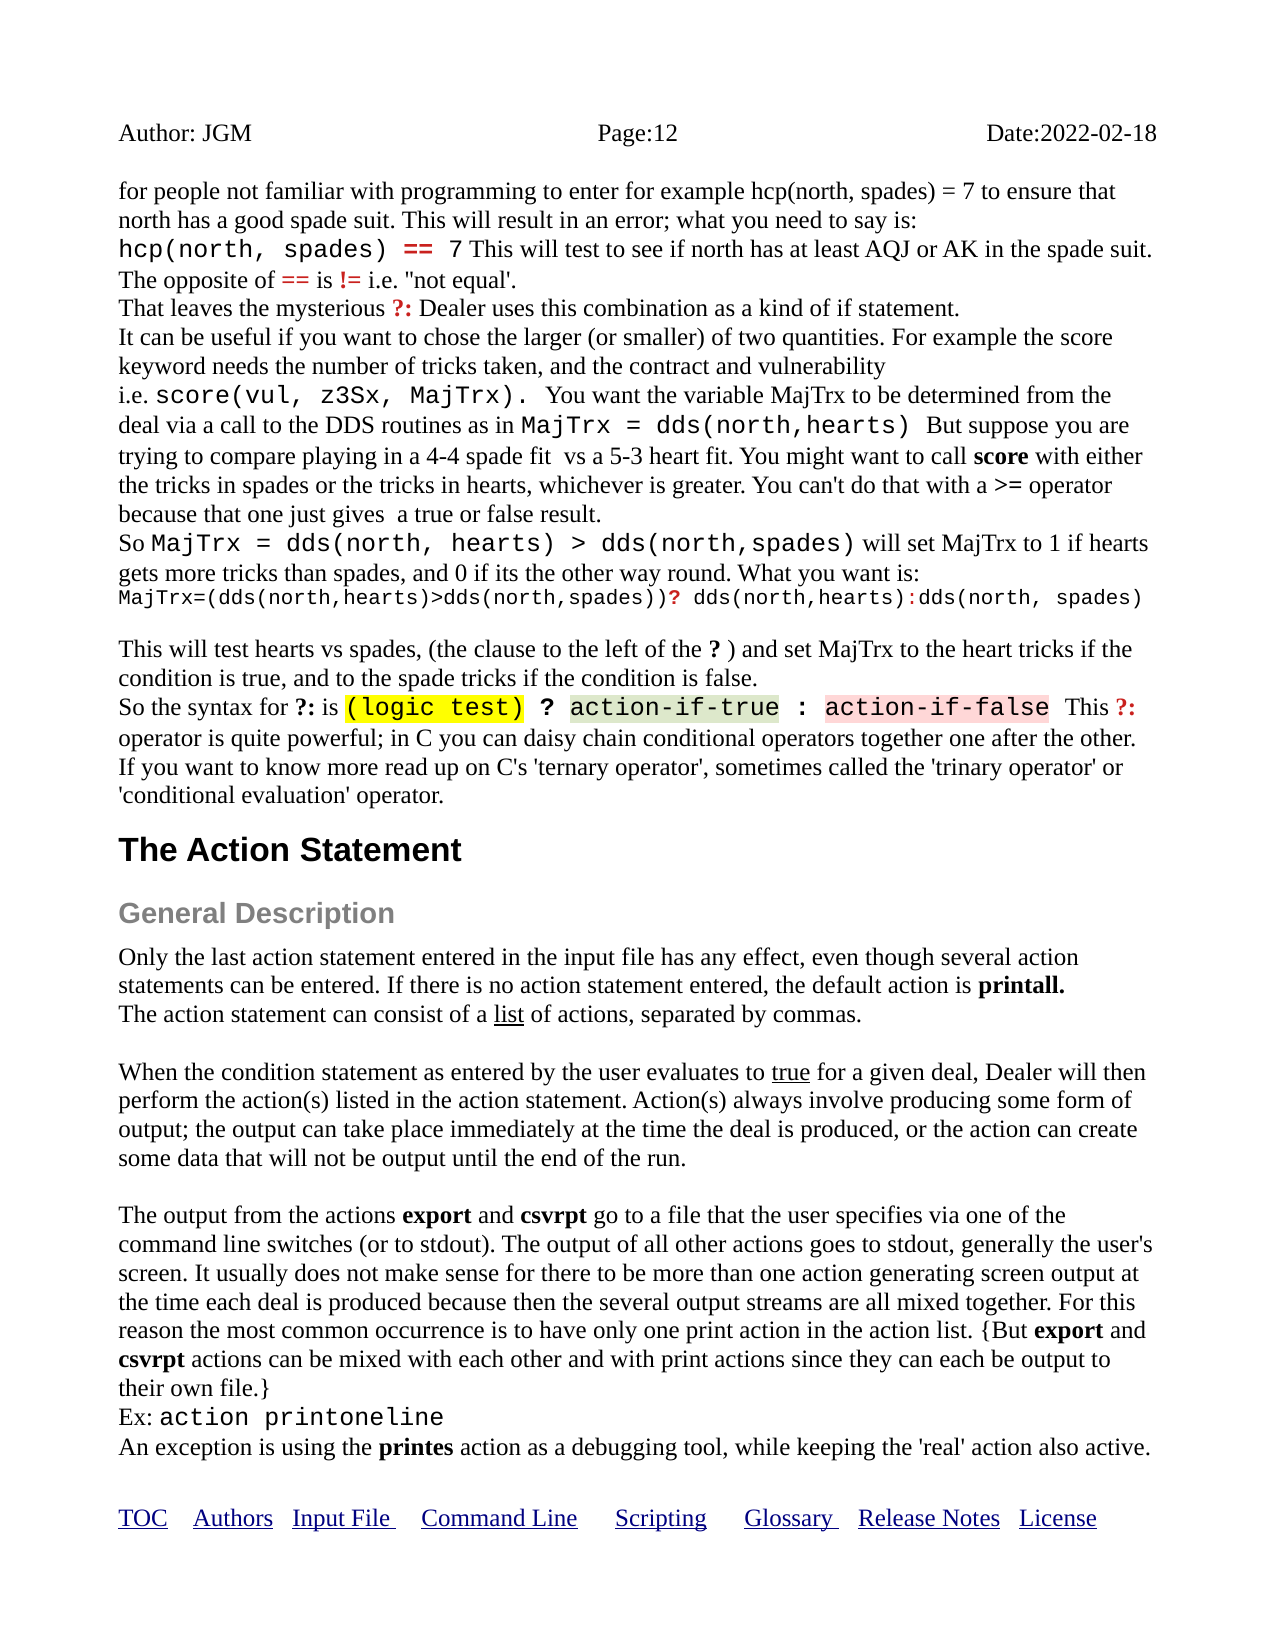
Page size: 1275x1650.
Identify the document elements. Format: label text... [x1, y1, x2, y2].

text So MajTrx = dds(north, hearts) > dds(north,spades) will set MajTrx to 1 if hearts gets more tricks than spades, and 0 if its the other way round. What you want is: [118, 528, 1157, 587]
text That leaves the mysterious ?: Dealer uses this combination as a kind of if statement. [118, 293, 1157, 322]
text Ex: action printoneline [118, 1402, 1157, 1432]
text It can be useful if you want to chose the larger (or smaller) of two quantities. For example the score keyword needs the number of tricks taken, and the contract and vulnerability [118, 322, 1157, 380]
text When the condition statement as entered by the user evaluates to true for a given deal, Dealer will then perform the action(s) listed in the action statement. Action(s) always involve producing some form of output; the output can take place immediately at the time the deal is produced, or the action can create some data that will not be output until the end of the run. [118, 1057, 1157, 1172]
text i.e. score(vul, z3Sx, MajTrx). You want the variable MajTrx to be determined from the deal via a call to the DDS routines as in MajTrx = dds(north,hearts) But suppose you are trying to compare playing in a 4-4 spade fit vs a 5-3 heart fit. You might want to call score with either the tricks in spades or the tricks in hearts, whichever is greater. You can't do that with a >= operator because that one just gives a true or false result. [118, 380, 1157, 528]
text Only the last action statement entered in the input file has any effect, even though several action statements can be entered. If there is no action statement entered, the default action is printall. [118, 942, 1157, 999]
text So the syntax for ?: is (logic test) ? action-if-true : action-if-false This ?: operator is quite powerful; in C you can daisy chain conditional operators together one after the other. If you want to know more read up on C's 'ternary operator', sometimes called the 'trinary operator' or 'conditional evaluation' operator. [118, 692, 1157, 809]
text hcp(north, spades) == 7 This will test to see if north has at least AQJ or AK in the spade suit. The opposite of == is != i.e. ''not equal'. [118, 234, 1157, 293]
text MajTrx=(dds(north,hearts)>dds(north,spades))? dds(north,hearts):dds(north, spades) [118, 587, 1157, 611]
subtitle General Description [118, 896, 1157, 929]
text This will test hearts vs spades, (the clause to the left of the ? ) and set MajTrx to the heart tricks if the condition is true, and to the spade tricks if the condition is false. [118, 634, 1157, 692]
text An exception is using the printes action as a debugging tool, while keeping the 'real' action also active. [118, 1432, 1157, 1461]
text The action statement can consist of a list of actions, separated by commas. [118, 999, 1157, 1028]
text for people not familiar with programming to enter for example hcp(north, spades) = 7 to ensure that north has a good spade suit. This will result in an error; what you need to say is: [118, 176, 1157, 234]
subtitle The Action Statement [118, 830, 1157, 868]
text The output from the actions export and csvrpt go to a file that the user specifies via one of the command line switches (or to stdout). The output of all other actions goes to stdout, generally the user's screen. It usually does not make sense for there to be more than one action generating screen output at the time each deal is produced because then the several output streams are all mixed together. For this reason the most common occurrence is to have only one print action in the action list. {But export and csvrpt actions can be mixed with each other and with print actions since they can each be output to their own file.} [118, 1200, 1157, 1402]
